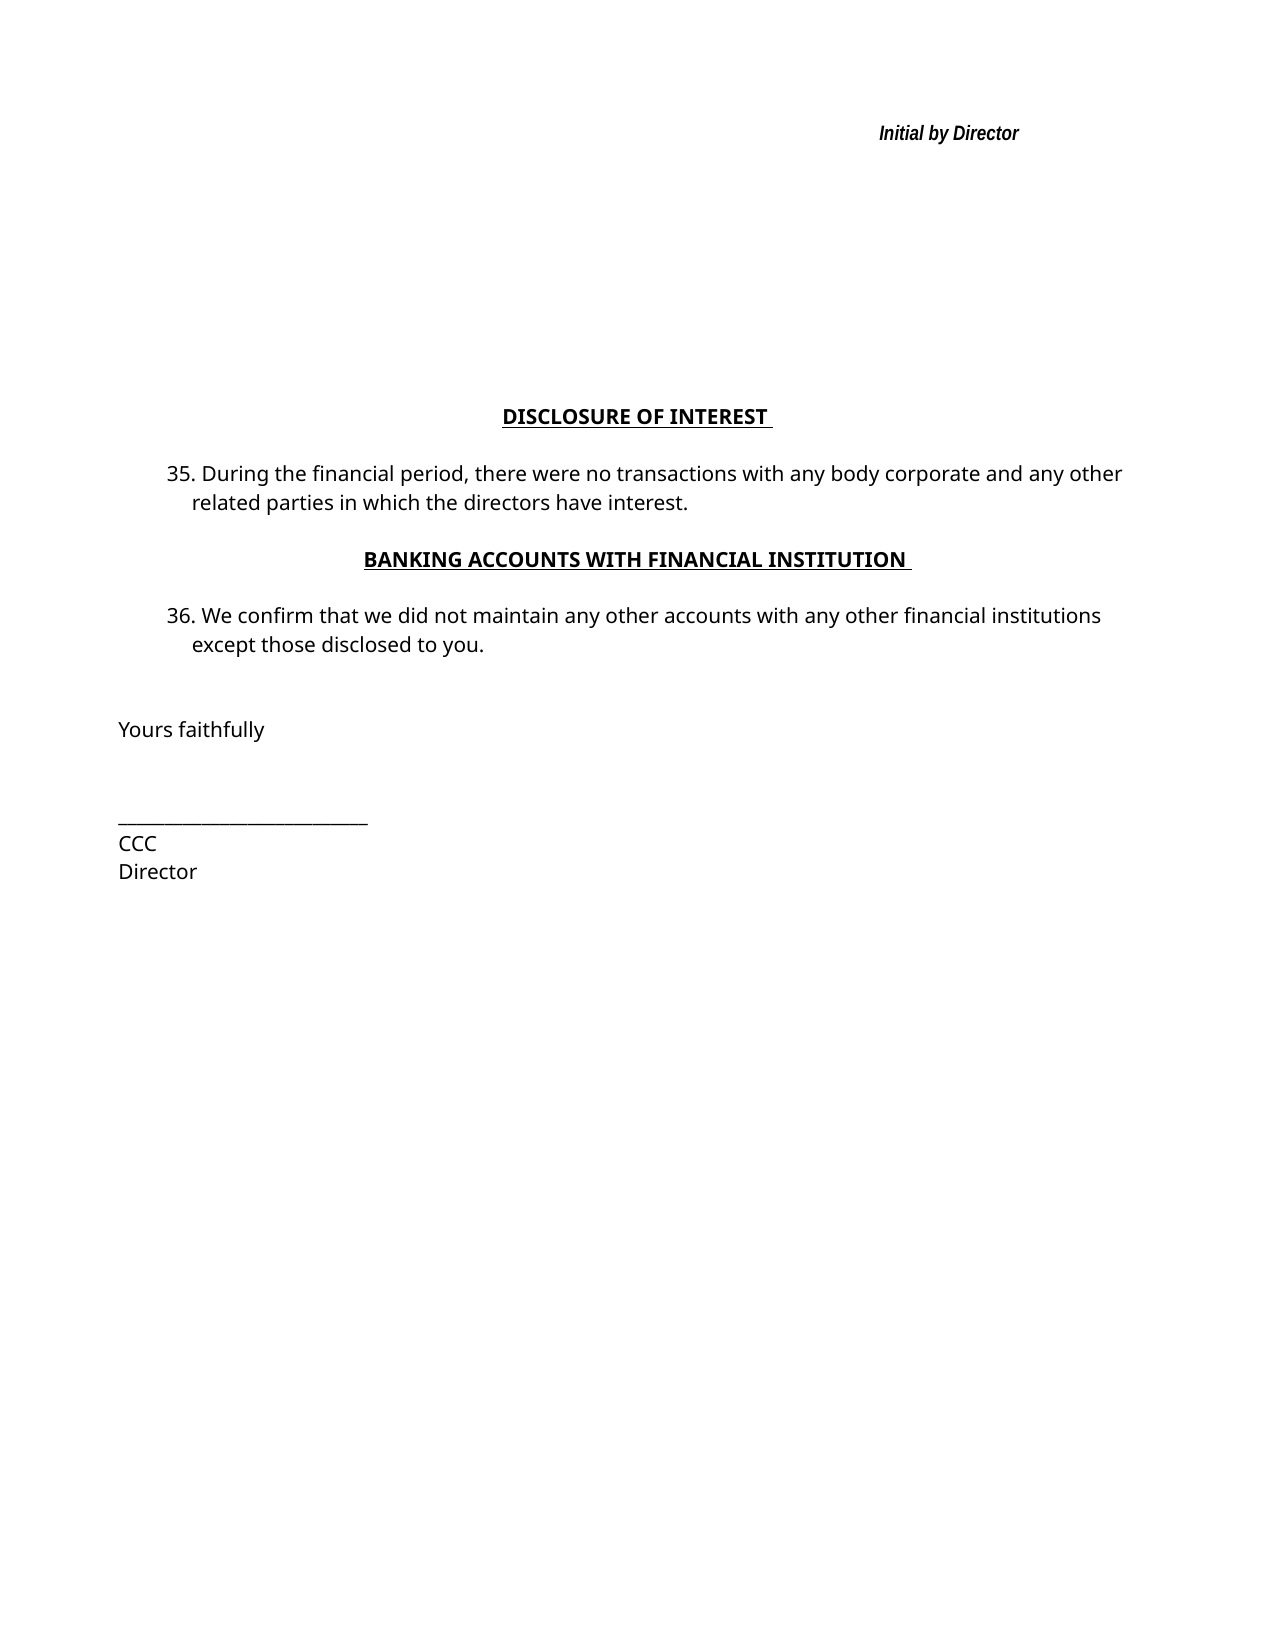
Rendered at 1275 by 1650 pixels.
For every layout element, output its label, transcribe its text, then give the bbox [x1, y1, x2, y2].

text 36. We confirm that we did not maintain any other accounts with any other financial institutions except those disclosed to you. [167, 602, 1157, 658]
text CCC [118, 829, 1157, 857]
text ___________________________ [118, 801, 1157, 829]
text Director [118, 857, 1157, 886]
text DISCLOSURE OF INTEREST [118, 402, 1157, 431]
text 35. During the financial period, there were no transactions with any body corporate and any other related parties in which the directors have interest. [167, 459, 1157, 516]
text Initial by Director [118, 118, 1157, 147]
text BANKING ACCOUNTS WITH FINANCIAL INSTITUTION [118, 545, 1157, 573]
text Yours faithfully [118, 715, 1157, 744]
